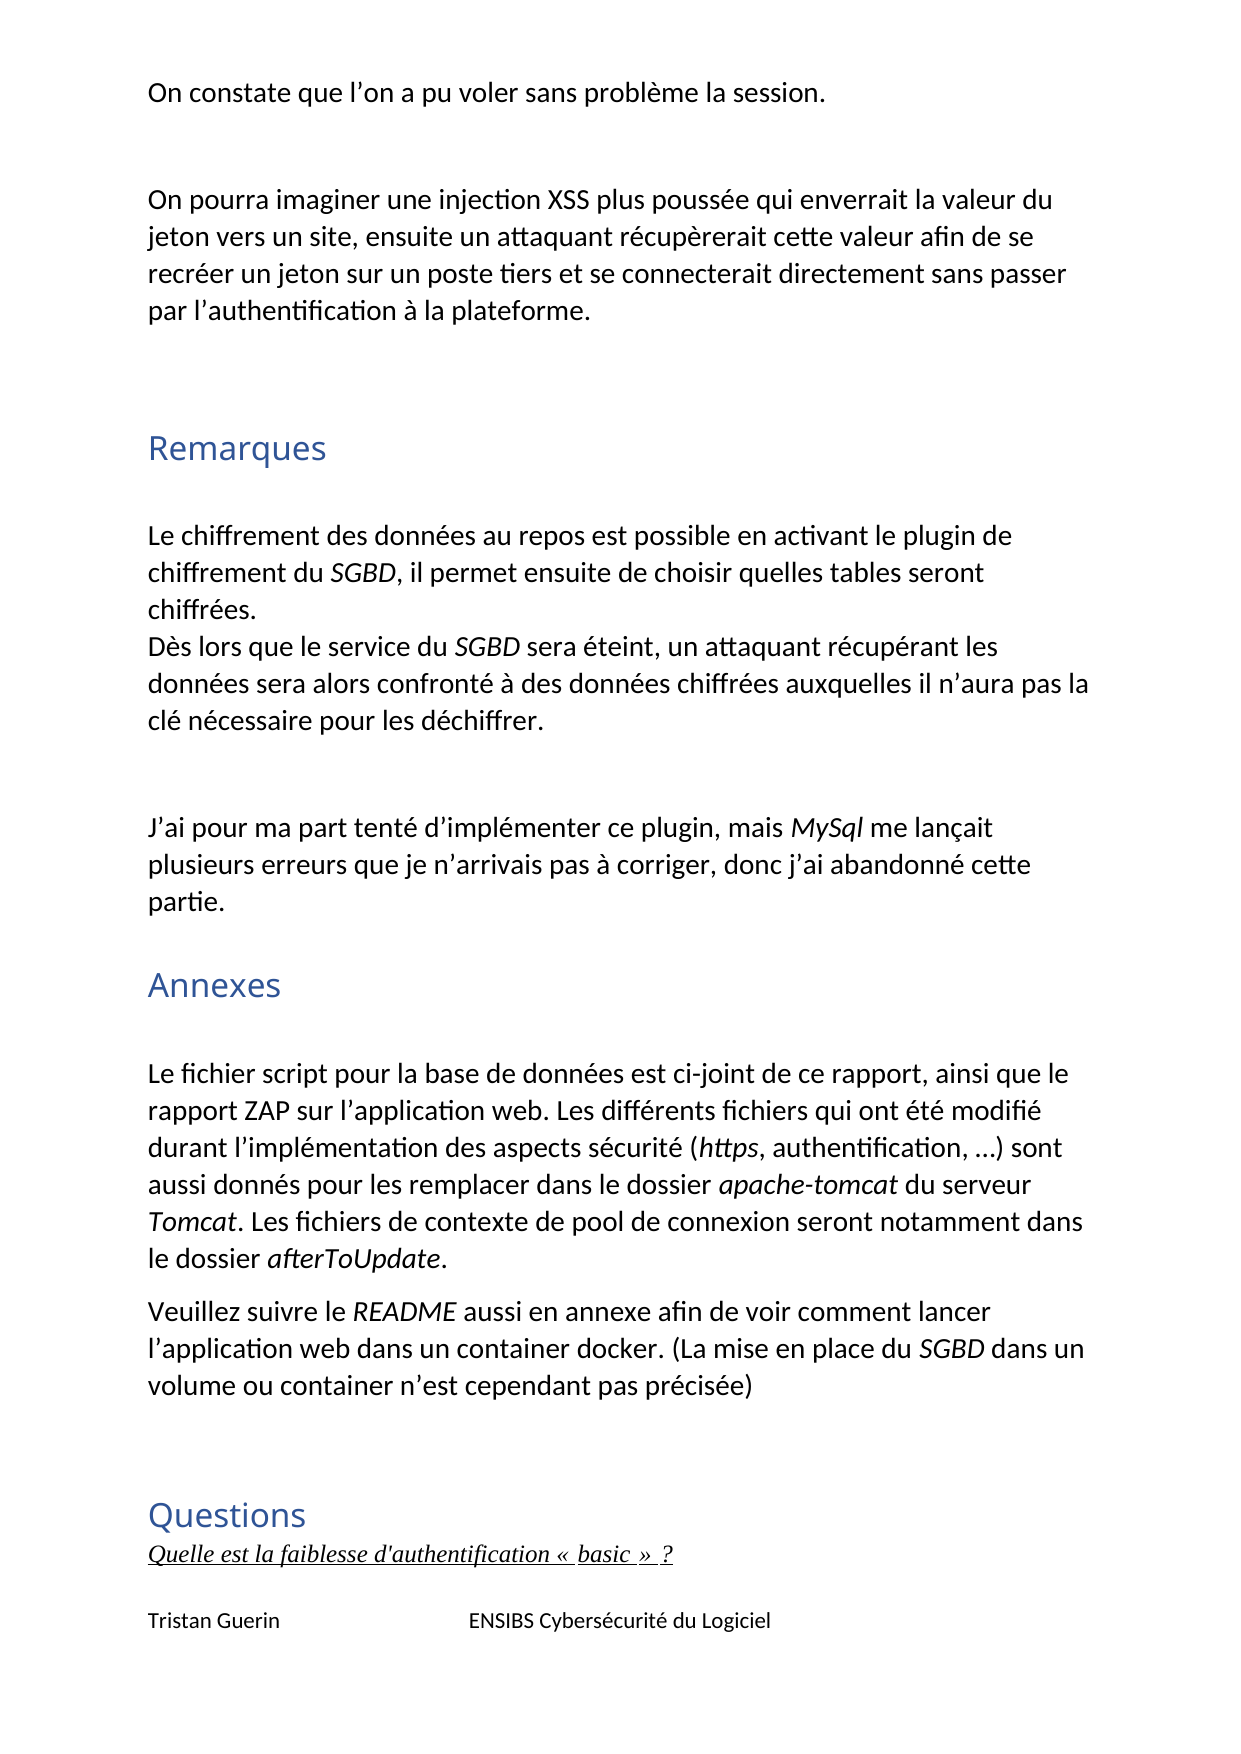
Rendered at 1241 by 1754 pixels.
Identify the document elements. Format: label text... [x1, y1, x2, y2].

text On pourra imaginer une injection XSS plus poussée qui enverrait la valeur du jeton vers un site, ensuite un attaquant récupèrerait cette valeur afin de se recréer un jeton sur un poste tiers et se connecterait directement sans passer par l’authentification à la plateforme. [148, 181, 1093, 328]
text J’ai pour ma part tenté d’implémenter ce plugin, mais MySql me lançait plusieurs erreurs que je n’arrivais pas à corriger, donc j’ai abandonné cette partie. [148, 809, 1093, 919]
text Le fichier script pour la base de données est ci-joint de ce rapport, ainsi que le rapport ZAP sur l’application web. Les différents fichiers qui ont été modifié durant l’implémentation des aspects sécurité (https, authentification, …) sont aussi donnés pour les remplacer dans le dossier apache-tomcat du serveur Tomcat. Les fichiers de contexte de pool de connexion seront notamment dans le dossier afterToUpdate. [148, 1055, 1093, 1275]
subtitle Questions [148, 1492, 1093, 1537]
subtitle Annexes [148, 962, 1093, 1007]
text On constate que l’on a pu voler sans problème la session. [148, 74, 1093, 109]
subtitle Remarques [148, 424, 1093, 470]
text Veuillez suivre le README aussi en annexe afin de voir comment lancer l’application web dans un container docker. (La mise en place du SGBD dans un volume ou container n’est cependant pas précisée) [148, 1293, 1093, 1403]
text Quelle est la faiblesse d'authentification « basic » ? [148, 1539, 1093, 1568]
text Le chiffrement des données au repos est possible en activant le plugin de chiffrement du SGBD, il permet ensuite de choisir quelles tables seront chiffrées. Dès lors que le service du SGBD sera éteint, un attaquant récupérant les données sera alors confronté à des données chiffrées auxquelles il n’aura pas la clé nécessaire pour les déchiffrer. [148, 517, 1093, 738]
